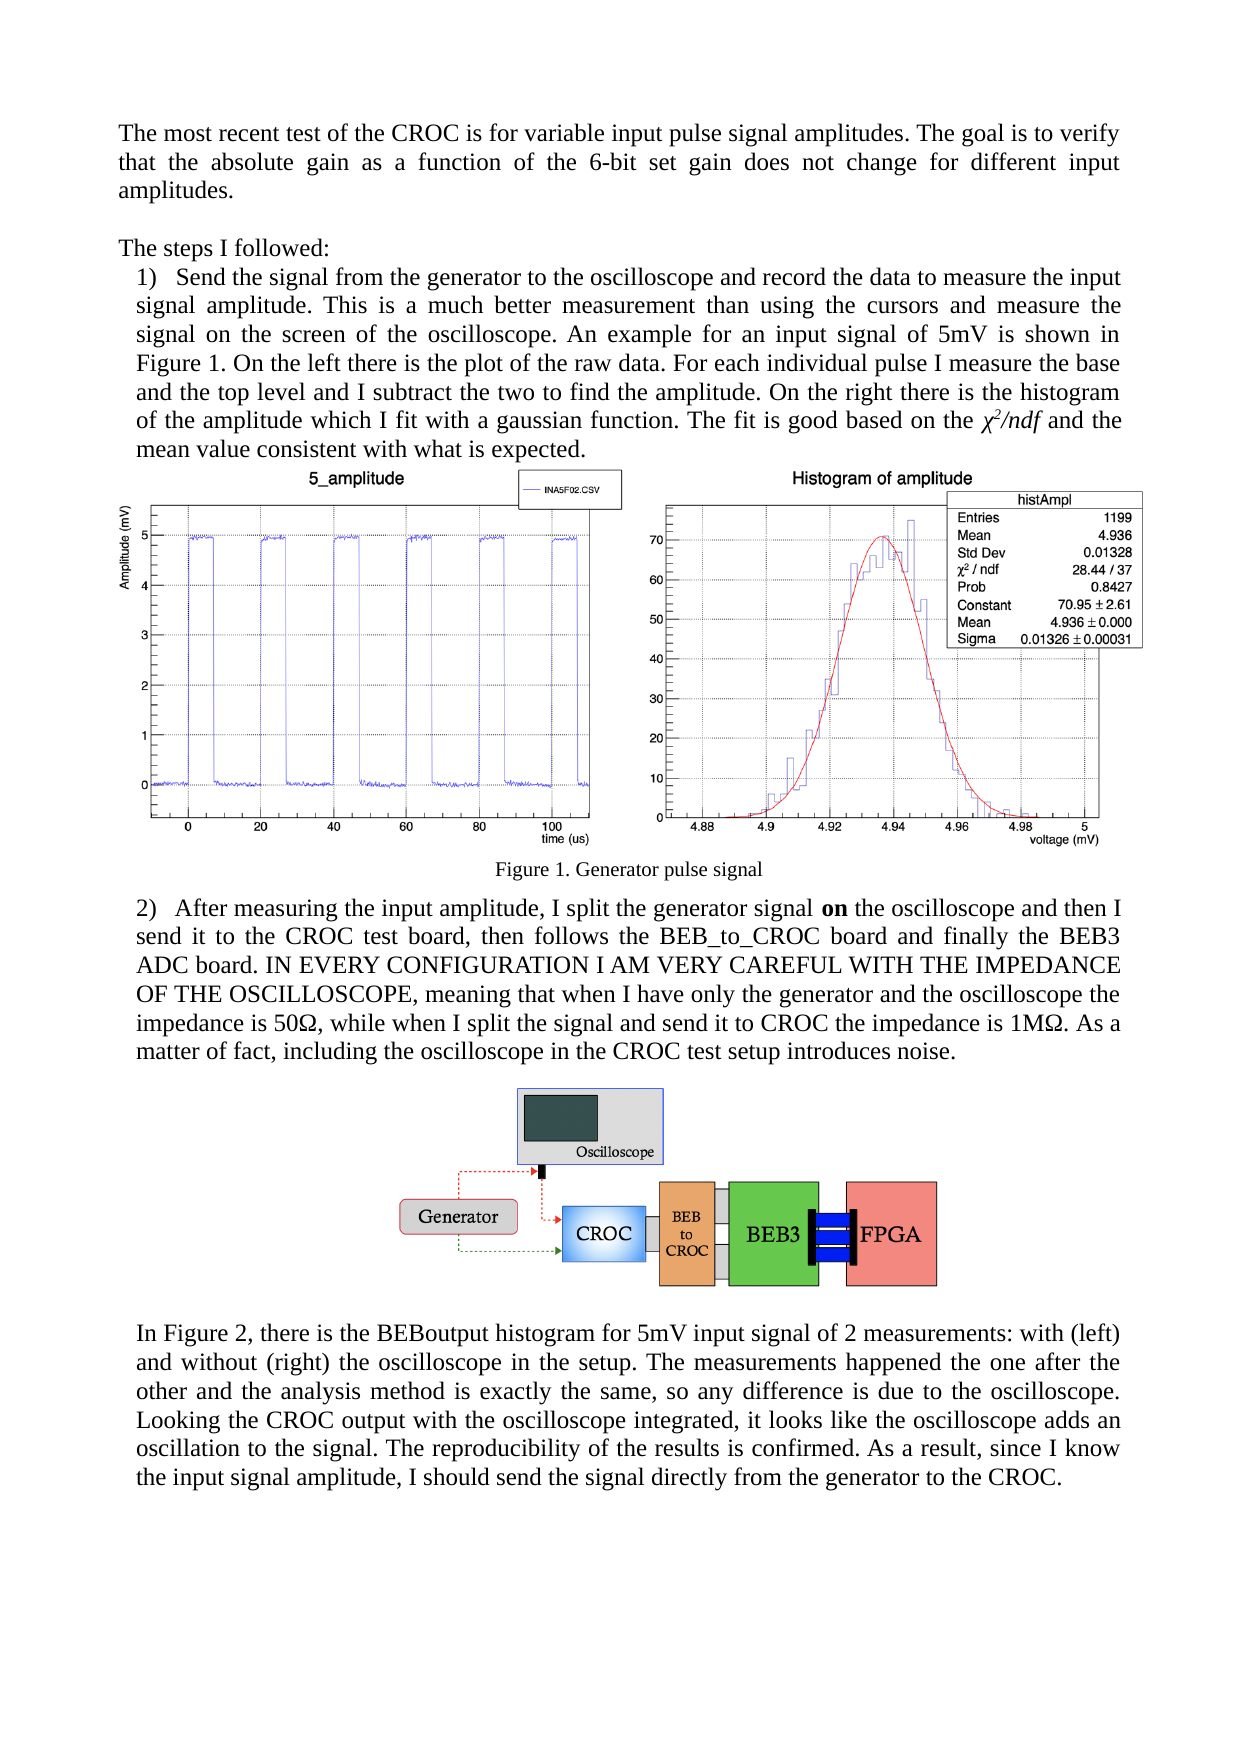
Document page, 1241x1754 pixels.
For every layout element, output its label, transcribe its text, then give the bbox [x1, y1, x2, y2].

picture [397, 1083, 943, 1290]
text The most recent test of the CROC is for variable input pulse signal amplitudes. The goal is to verify that the absolute gain as a function of the 6-bit set gain does not change for different input amplitudes. [118, 118, 1122, 204]
text The steps I followed: [118, 233, 1122, 262]
text 2) After measuring the input amplitude, I split the generator signal on the oscilloscope and then I send it to the CROC test board, then follows the BEB_to_CROC board and finally the BEB3 ADC board. IN EVERY CONFIGURATION I AM VERY CAREFUL WITH THE IMPEDANCE OF THE OSCILLOSCOPE, meaning that when I have only the generator and the oscilloscope the impedance is 50Ω, while when I split the signal and send it to CROC the impedance is 1MΩ. As a matter of fact, including the oscilloscope in the CROC test setup introduces noise. [136, 893, 1122, 1065]
text 1) Send the signal from the generator to the oscilloscope and record the data to measure the input signal amplitude. This is a much better measurement than using the cursors and measure the signal on the screen of the oscilloscope. An example for an input signal of 5mV is shown in Figure 1. On the left there is the plot of the raw data. For each individual pulse I measure the base and the top level and I subtract the two to find the amplitude. On the right there is the histogram of the amplitude which I fit with a gaussian function. The fit is good based on the χ2/ndf and the mean value consistent with what is expected. [136, 262, 1122, 463]
text In Figure 2, there is the BEBoutput histogram for 5mV input signal of 2 measurements: with (left) and without (right) the oscilloscope in the setup. The measurements happened the one after the other and the analysis method is exactly the same, so any difference is due to the oscilloscope. Looking the CROC output with the oscilloscope integrated, it looks like the oscilloscope adds an oscillation to the signal. The reproducibility of the results is confirmed. As a result, since I know the input signal amplitude, I should send the signal directly from the generator to the CROC. [136, 1318, 1122, 1491]
text Figure 1. Generator pulse signal [136, 857, 1122, 881]
picture [86, 467, 1153, 857]
